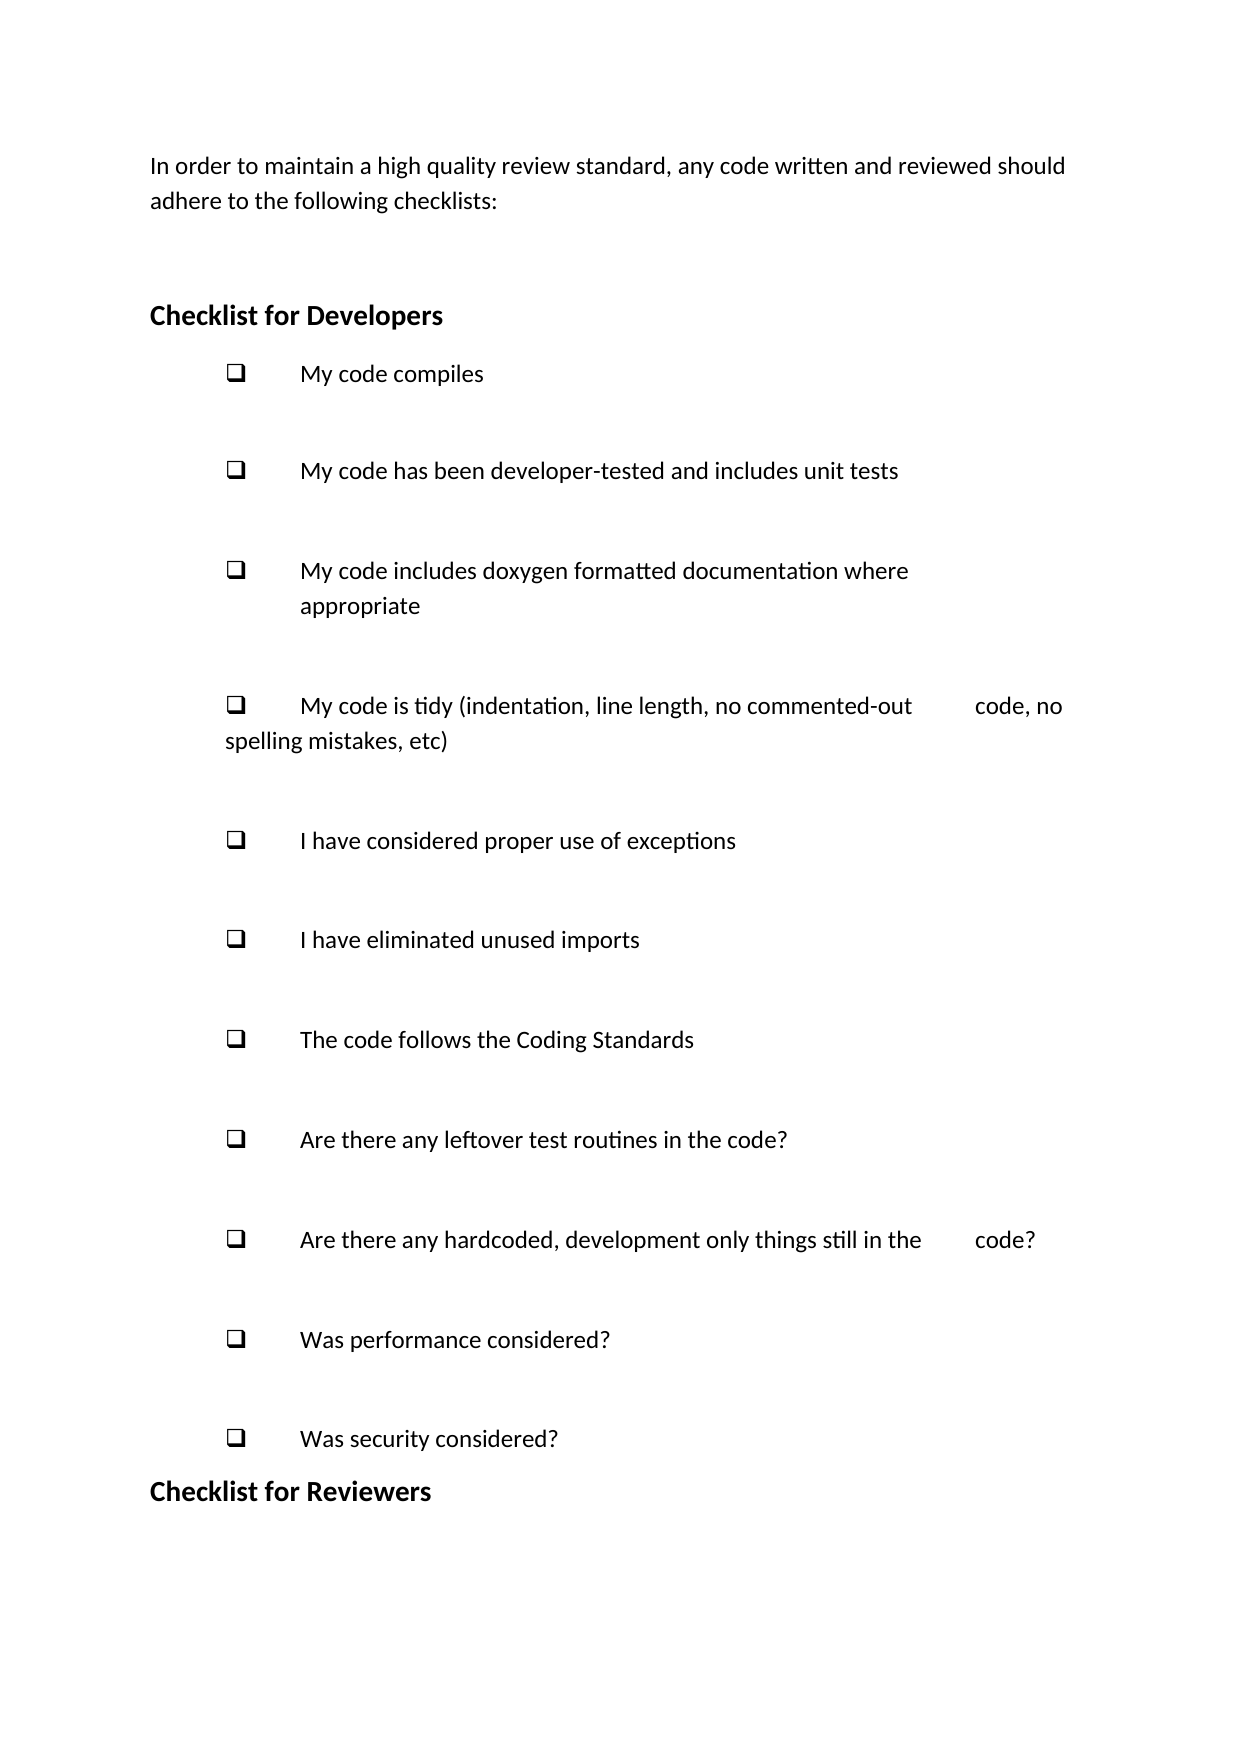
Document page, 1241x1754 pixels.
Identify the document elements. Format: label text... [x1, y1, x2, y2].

list q My code includes doxygen formatted documentation where appropriate [187, 555, 1090, 621]
list q Was security considered? [187, 1423, 1090, 1454]
list q Are there any leftover test routines in the code? [187, 1124, 1090, 1155]
list q The code follows the Coding Standards [187, 1024, 1090, 1055]
text In order to maintain a high quality review standard, any code written and reviewed should adhere to the following checklists: [150, 150, 1090, 216]
list q I have eliminated unused imports [187, 924, 1090, 955]
list q My code is tidy (indentation, line length, no commented-out code, no spelling mistakes, etc) [187, 690, 1090, 756]
list q Was performance considered? [187, 1324, 1090, 1354]
list q My code compiles [225, 358, 1090, 389]
list q Are there any hardcoded, development only things still in the code? [187, 1224, 1090, 1254]
text Checklist for Reviewers [150, 1473, 1090, 1509]
list q My code has been developer-tested and includes unit tests [225, 455, 1090, 486]
list q I have considered proper use of exceptions [187, 825, 1090, 855]
text Checklist for Developers [150, 297, 1090, 332]
